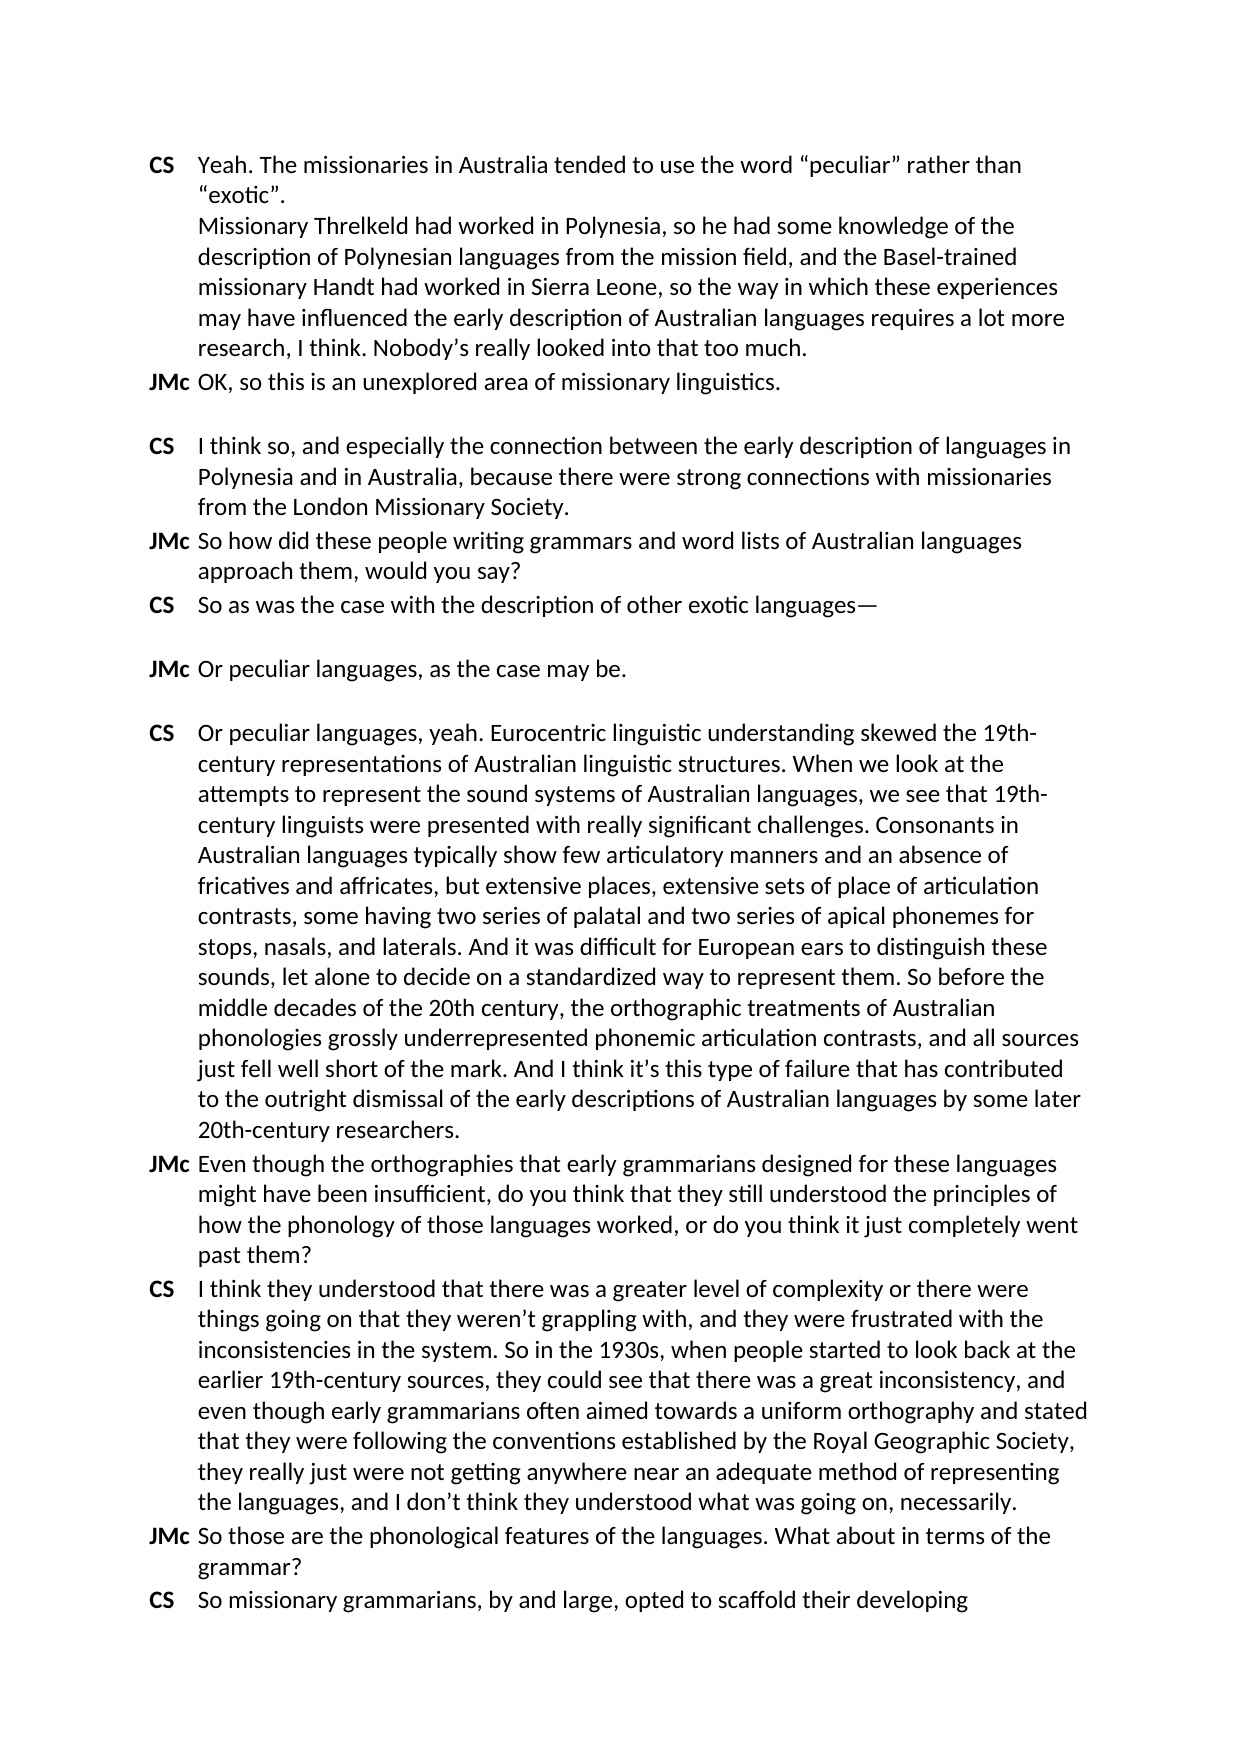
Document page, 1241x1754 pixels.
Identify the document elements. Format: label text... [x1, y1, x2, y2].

table_cell CS [148, 1271, 196, 1519]
table_cell JMc [148, 1146, 196, 1271]
table_cell JMc [148, 364, 196, 428]
table_cell CS [148, 1583, 196, 1616]
table_cell CS [148, 716, 196, 1146]
table_cell Yeah. The missionaries in Australia tended to use the word “peculiar” rather than “exotic”. Missionary Threlkeld had worked in Polynesia, so he had some knowledge of the description of Polynesian languages from the mission field, and the Basel-trained missionary Handt had worked in Sierra Leone, so the way in which these experiences may have influenced the early description of Australian languages requires a lot more research, I think. Nobody’s really looked into that too much. [196, 148, 1093, 364]
table_cell I think they understood that there was a greater level of complexity or there were things going on that they weren’t grappling with, and they were frustrated with the inconsistencies in the system. So in the 1930s, when people started to look back at the earlier 19th-century sources, they could see that there was a great inconsistency, and even though early grammarians often aimed towards a uniform orthography and stated that they were following the conventions established by the Royal Geographic Society, they really just were not getting anywhere near an adequate method of representing the languages, and I don’t think they understood what was going on, necessarily. [196, 1271, 1093, 1519]
table_cell I think so, and especially the connection between the early description of languages in Polynesia and in Australia, because there were strong connections with missionaries from the London Missionary Society. [196, 429, 1093, 523]
table_cell Or peculiar languages, as the case may be. [196, 652, 1093, 716]
table_cell JMc [148, 652, 196, 716]
table_cell Even though the orthographies that early grammarians designed for these languages might have been insufficient, do you think that they still understood the principles of how the phonology of those languages worked, or do you think it just completely went past them? [196, 1146, 1093, 1271]
table_cell So missionary grammarians, by and large, opted to scaffold their developing [196, 1583, 1093, 1616]
table_cell So how did these people writing grammars and word lists of Australian languages approach them, would you say? [196, 523, 1093, 587]
table_cell So as was the case with the description of other exotic languages— [196, 588, 1093, 652]
table_cell JMc [148, 1519, 196, 1583]
table_cell CS [148, 588, 196, 652]
table_cell CS [148, 148, 196, 364]
table_cell JMc [148, 523, 196, 587]
table_cell So those are the phonological features of the languages. What about in terms of the grammar? [196, 1519, 1093, 1583]
table_cell OK, so this is an unexplored area of missionary linguistics. [196, 364, 1093, 428]
table_cell CS [148, 429, 196, 523]
table_cell Or peculiar languages, yeah. Eurocentric linguistic understanding skewed the 19th-century representations of Australian linguistic structures. When we look at the attempts to represent the sound systems of Australian languages, we see that 19th-century linguists were presented with really significant challenges. Consonants in Australian languages typically show few articulatory manners and an absence of fricatives and affricates, but extensive places, extensive sets of place of articulation contrasts, some having two series of palatal and two series of apical phonemes for stops, nasals, and laterals. And it was difficult for European ears to distinguish these sounds, let alone to decide on a standardized way to represent them. So before the middle decades of the 20th century, the orthographic treatments of Australian phonologies grossly underrepresented phonemic articulation contrasts, and all sources just fell well short of the mark. And I think it’s this type of failure that has contributed to the outright dismissal of the early descriptions of Australian languages by some later 20th-century researchers. [196, 716, 1093, 1146]
